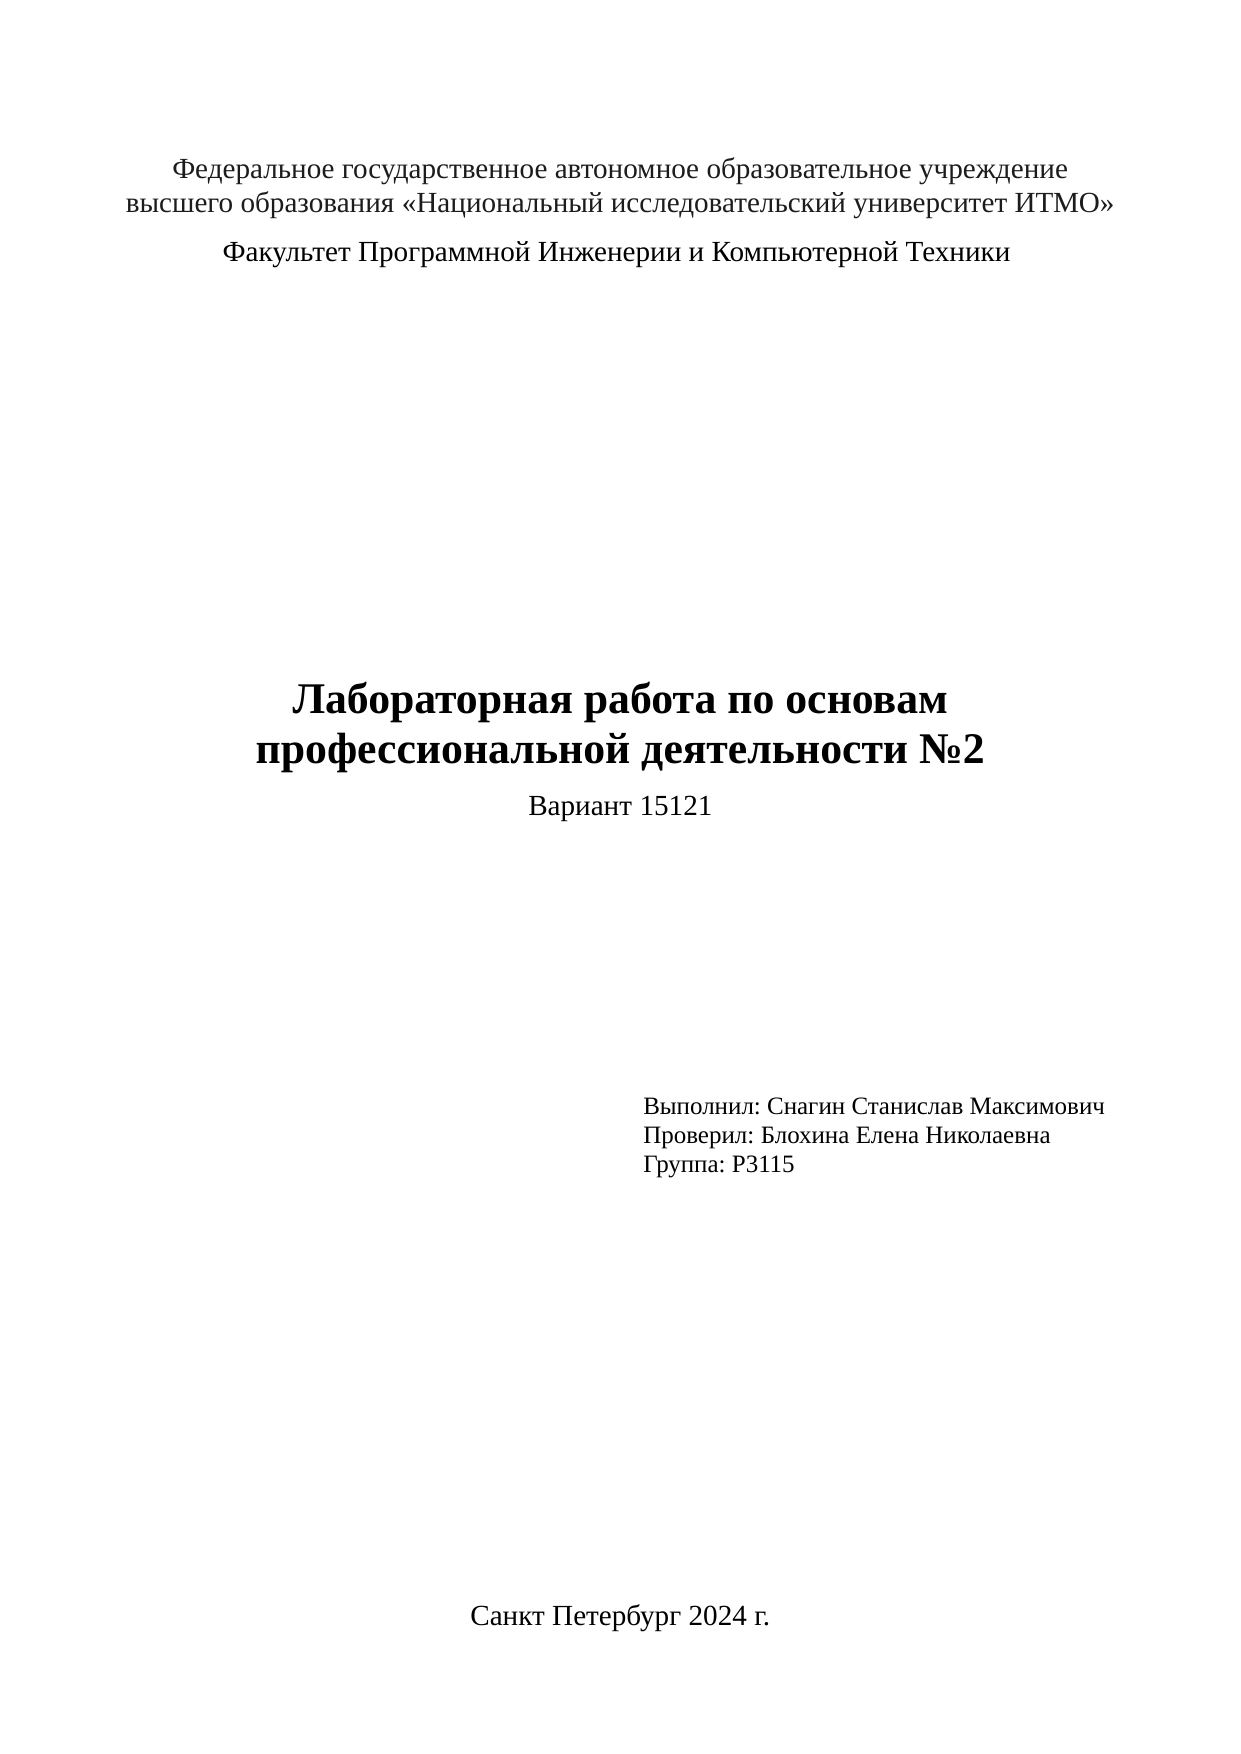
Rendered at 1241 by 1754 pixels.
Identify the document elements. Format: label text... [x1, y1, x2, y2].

text Лабораторная работа по основам профессиональной деятельности №2 [118, 672, 1122, 773]
text Группа: Р3115 [643, 1149, 1122, 1178]
text Проверил: Блохина Елена Николаевна [643, 1120, 1122, 1149]
text Федеральное государственное автономное образовательное учреждение высшего образования «Национальный исследовательский университет ИТМО» [118, 152, 1122, 219]
text Факультет Программной Инженерии и Компьютерной Техники [118, 234, 1122, 267]
text Вариант 15121 [118, 788, 1122, 821]
text Санкт Петербург 2024 г. [118, 1598, 1122, 1631]
text Выполнил: Снагин Станислав Максимович [643, 1091, 1122, 1120]
